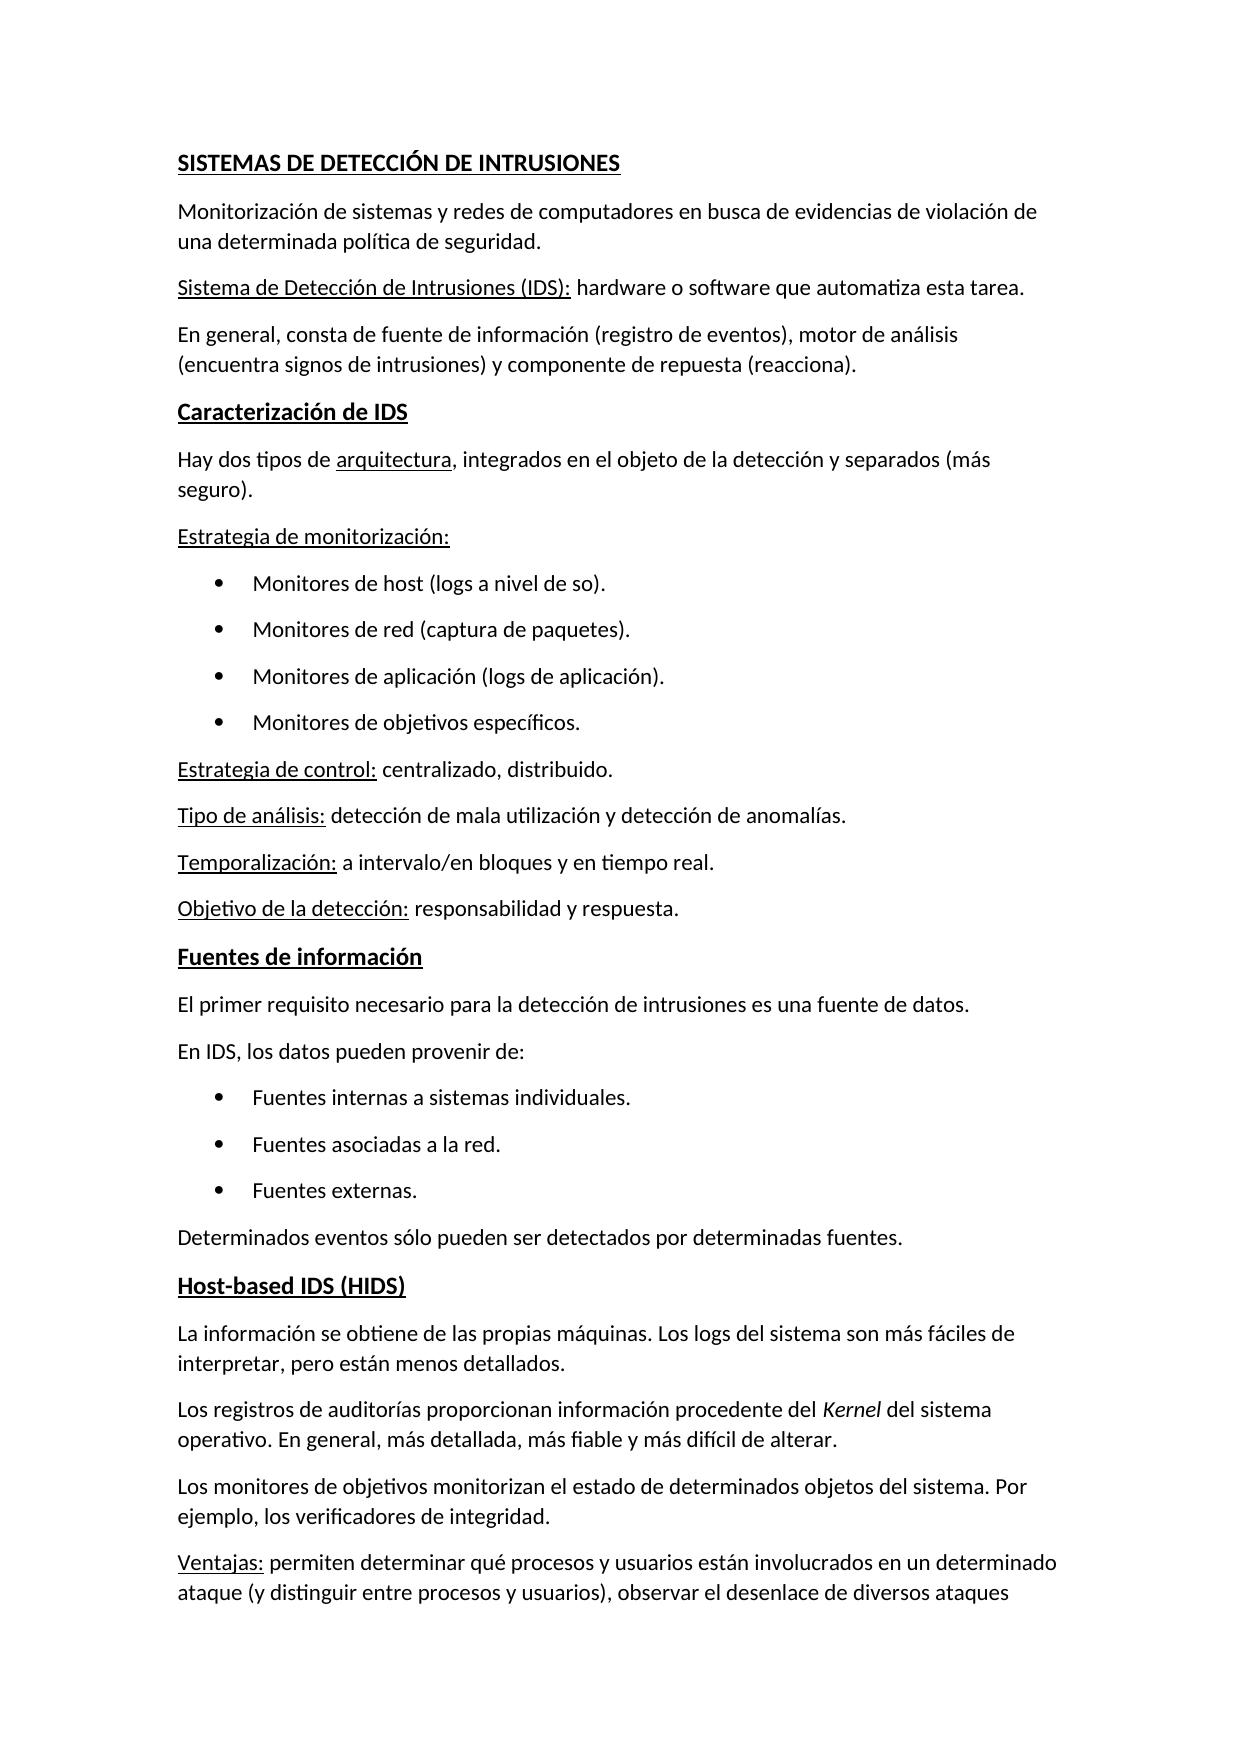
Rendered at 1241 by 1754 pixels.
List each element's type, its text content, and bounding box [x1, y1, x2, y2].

text Objetivo de la detección: responsabilidad y respuesta. [177, 894, 1063, 923]
text Monitorización de sistemas y redes de computadores en busca de evidencias de violación de una determinada política de seguridad. [177, 197, 1063, 255]
text Host-based IDS (HIDS) [177, 1270, 1063, 1300]
text Estrategia de monitorización: [177, 522, 1063, 550]
text El primer requisito necesario para la detección de intrusiones es una fuente de datos. [177, 990, 1063, 1018]
text Estrategia de control: centralizado, distribuido. [177, 755, 1063, 783]
text Los registros de auditorías proporcionan información procedente del Kernel del sistema operativo. En general, más detallada, más fiable y más difícil de alterar. [177, 1396, 1063, 1453]
text En IDS, los datos pueden provenir de: [177, 1037, 1063, 1065]
list Fuentes asociadas a la red. [215, 1130, 1063, 1158]
list Monitores de host (logs a nivel de so). [215, 569, 1063, 597]
text Hay dos tipos de arquitectura, integrados en el objeto de la detección y separados (más seguro). [177, 446, 1063, 503]
text Tipo de análisis: detección de mala utilización y detección de anomalías. [177, 801, 1063, 829]
text Los monitores de objetivos monitorizan el estado de determinados objetos del sistema. Por ejemplo, los verificadores de integridad. [177, 1472, 1063, 1530]
list Fuentes internas a sistemas individuales. [215, 1083, 1063, 1112]
text Caracterización de IDS [177, 396, 1063, 427]
text SISTEMAS DE DETECCIÓN DE INTRUSIONES [177, 148, 1063, 178]
text Sistema de Detección de Intrusiones (IDS): hardware o software que automatiza esta tarea. [177, 273, 1063, 301]
list Monitores de red (captura de paquetes). [215, 615, 1063, 643]
list Monitores de objetivos específicos. [215, 708, 1063, 736]
text La información se obtiene de las propias máquinas. Los logs del sistema son más fáciles de interpretar, pero están menos detallados. [177, 1319, 1063, 1377]
text En general, consta de fuente de información (registro de eventos), motor de análisis (encuentra signos de intrusiones) y componente de repuesta (reacciona). [177, 320, 1063, 378]
text Ventajas: permiten determinar qué procesos y usuarios están involucrados en un determinado ataque (y distinguir entre procesos y usuarios), observar el desenlace de diversos ataques [177, 1548, 1063, 1606]
text Determinados eventos sólo pueden ser detectados por determinadas fuentes. [177, 1223, 1063, 1251]
text Temporalización: a intervalo/en bloques y en tiempo real. [177, 848, 1063, 876]
list Monitores de aplicación (logs de aplicación). [215, 662, 1063, 690]
list Fuentes externas. [215, 1177, 1063, 1205]
text Fuentes de información [177, 941, 1063, 972]
